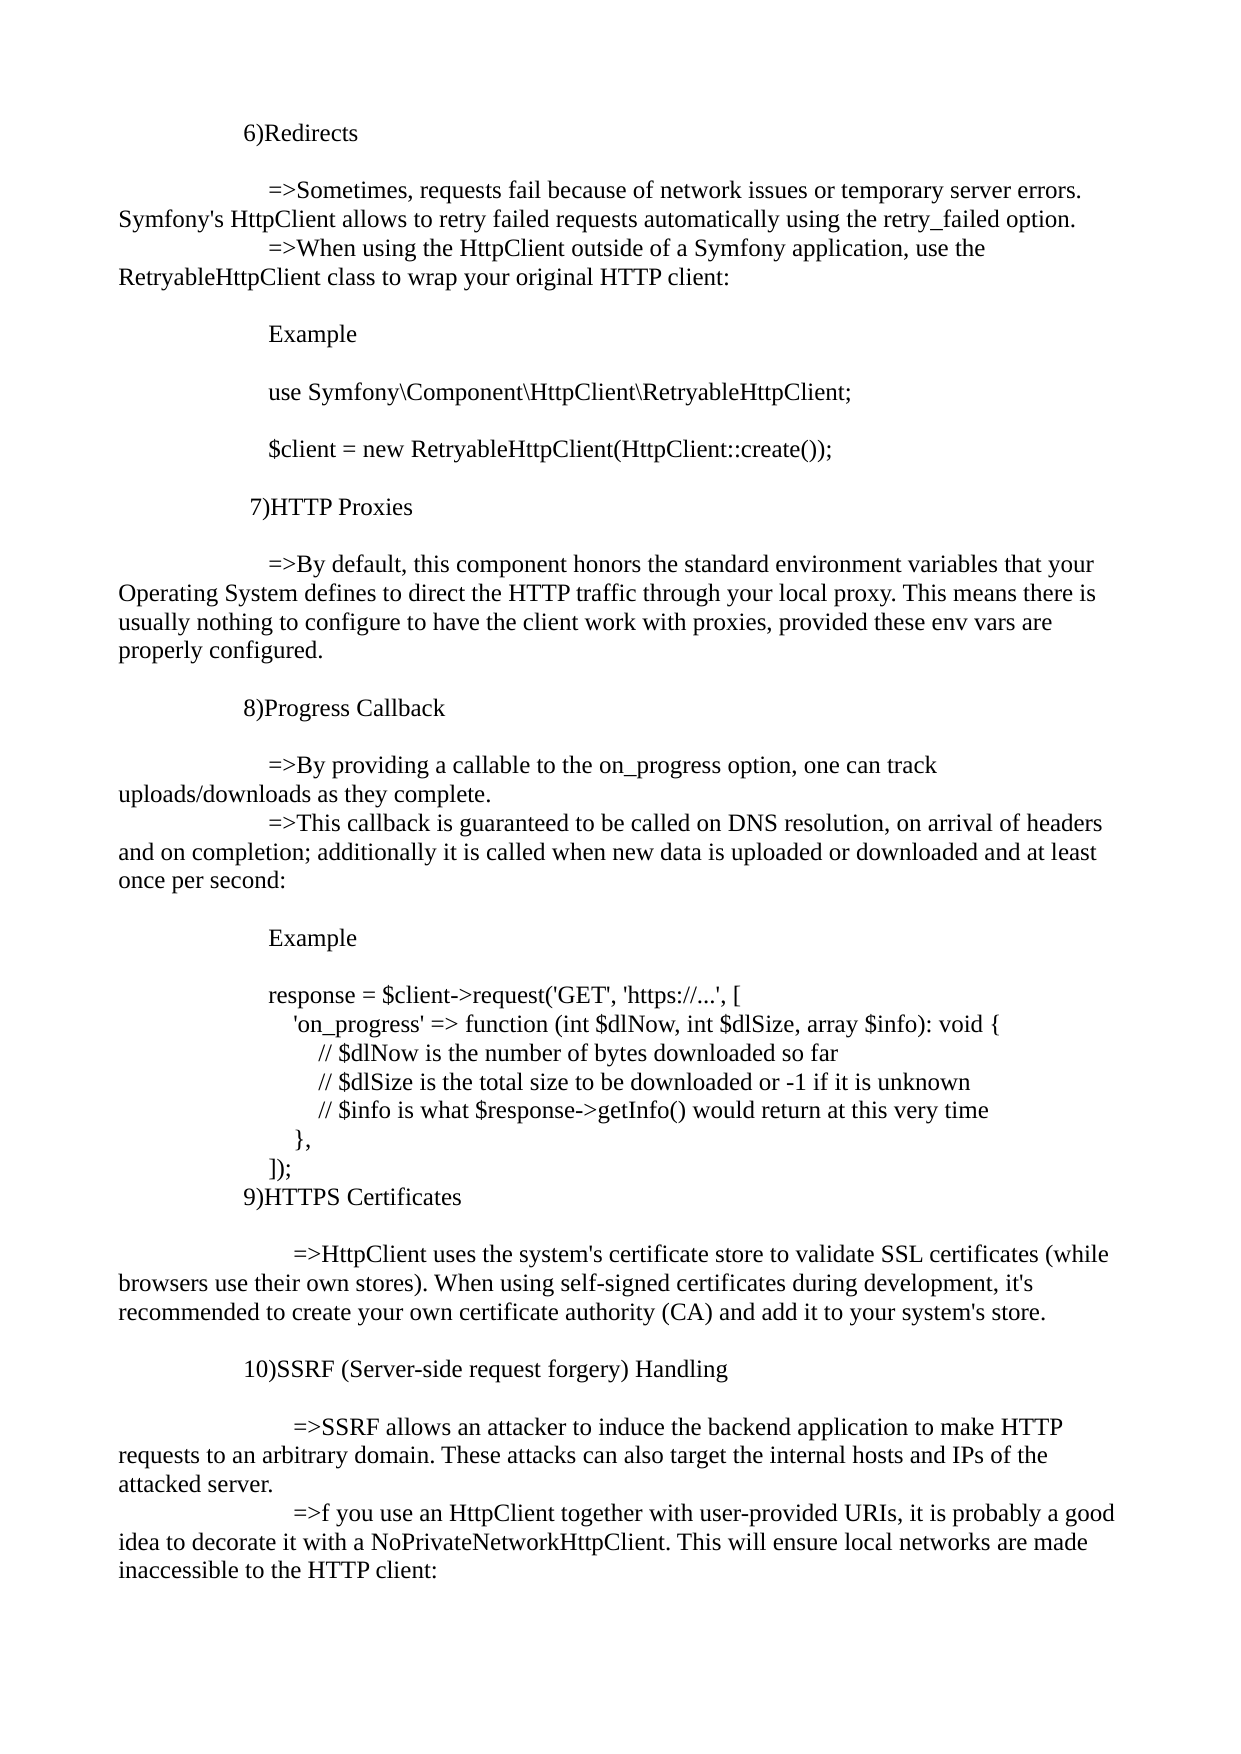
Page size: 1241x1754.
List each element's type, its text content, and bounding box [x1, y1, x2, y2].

text // $dlSize is the total size to be downloaded or -1 if it is unknown [118, 1067, 1122, 1096]
text 10)SSRF (Server-side request forgery) Handling [118, 1354, 1122, 1383]
text =>SSRF allows an attacker to induce the backend application to make HTTP requests to an arbitrary domain. These attacks can also target the internal hosts and IPs of the attacked server. [118, 1412, 1122, 1498]
text Example [118, 923, 1122, 952]
text Example [118, 319, 1122, 348]
text 8)Progress Callback [118, 693, 1122, 722]
text 9)HTTPS Certificates [118, 1182, 1122, 1211]
text =>This callback is guaranteed to be called on DNS resolution, on arrival of headers and on completion; additionally it is called when new data is uploaded or downloaded and at least once per second: [118, 808, 1122, 894]
text =>By providing a callable to the on_progress option, one can track uploads/downloads as they complete. [118, 751, 1122, 808]
text =>Sometimes, requests fail because of network issues or temporary server errors. Symfony's HttpClient allows to retry failed requests automatically using the retry_failed option. [118, 176, 1122, 233]
text =>f you use an HttpClient together with user-provided URIs, it is probably a good idea to decorate it with a NoPrivateNetworkHttpClient. This will ensure local networks are made inaccessible to the HTTP client: [118, 1498, 1122, 1584]
text 'on_progress' => function (int $dlNow, int $dlSize, array $info): void { [118, 1009, 1122, 1038]
text ]); [118, 1153, 1122, 1182]
text 6)Redirects [118, 118, 1122, 147]
text // $info is what $response->getInfo() would return at this very time [118, 1096, 1122, 1124]
text 7)HTTP Proxies [118, 492, 1122, 521]
text $client = new RetryableHttpClient(HttpClient::create()); [118, 434, 1122, 463]
text }, [118, 1124, 1122, 1153]
text response = $client->request('GET', 'https://...', [ [118, 981, 1122, 1009]
text // $dlNow is the number of bytes downloaded so far [118, 1038, 1122, 1067]
text =>When using the HttpClient outside of a Symfony application, use the RetryableHttpClient class to wrap your original HTTP client: [118, 233, 1122, 291]
text =>By default, this component honors the standard environment variables that your Operating System defines to direct the HTTP traffic through your local proxy. This means there is usually nothing to configure to have the client work with proxies, provided these env vars are properly configured. [118, 549, 1122, 664]
text =>HttpClient uses the system's certificate store to validate SSL certificates (while browsers use their own stores). When using self-signed certificates during development, it's recommended to create your own certificate authority (CA) and add it to your system's store. [118, 1239, 1122, 1326]
text use Symfony\Component\HttpClient\RetryableHttpClient; [118, 377, 1122, 406]
